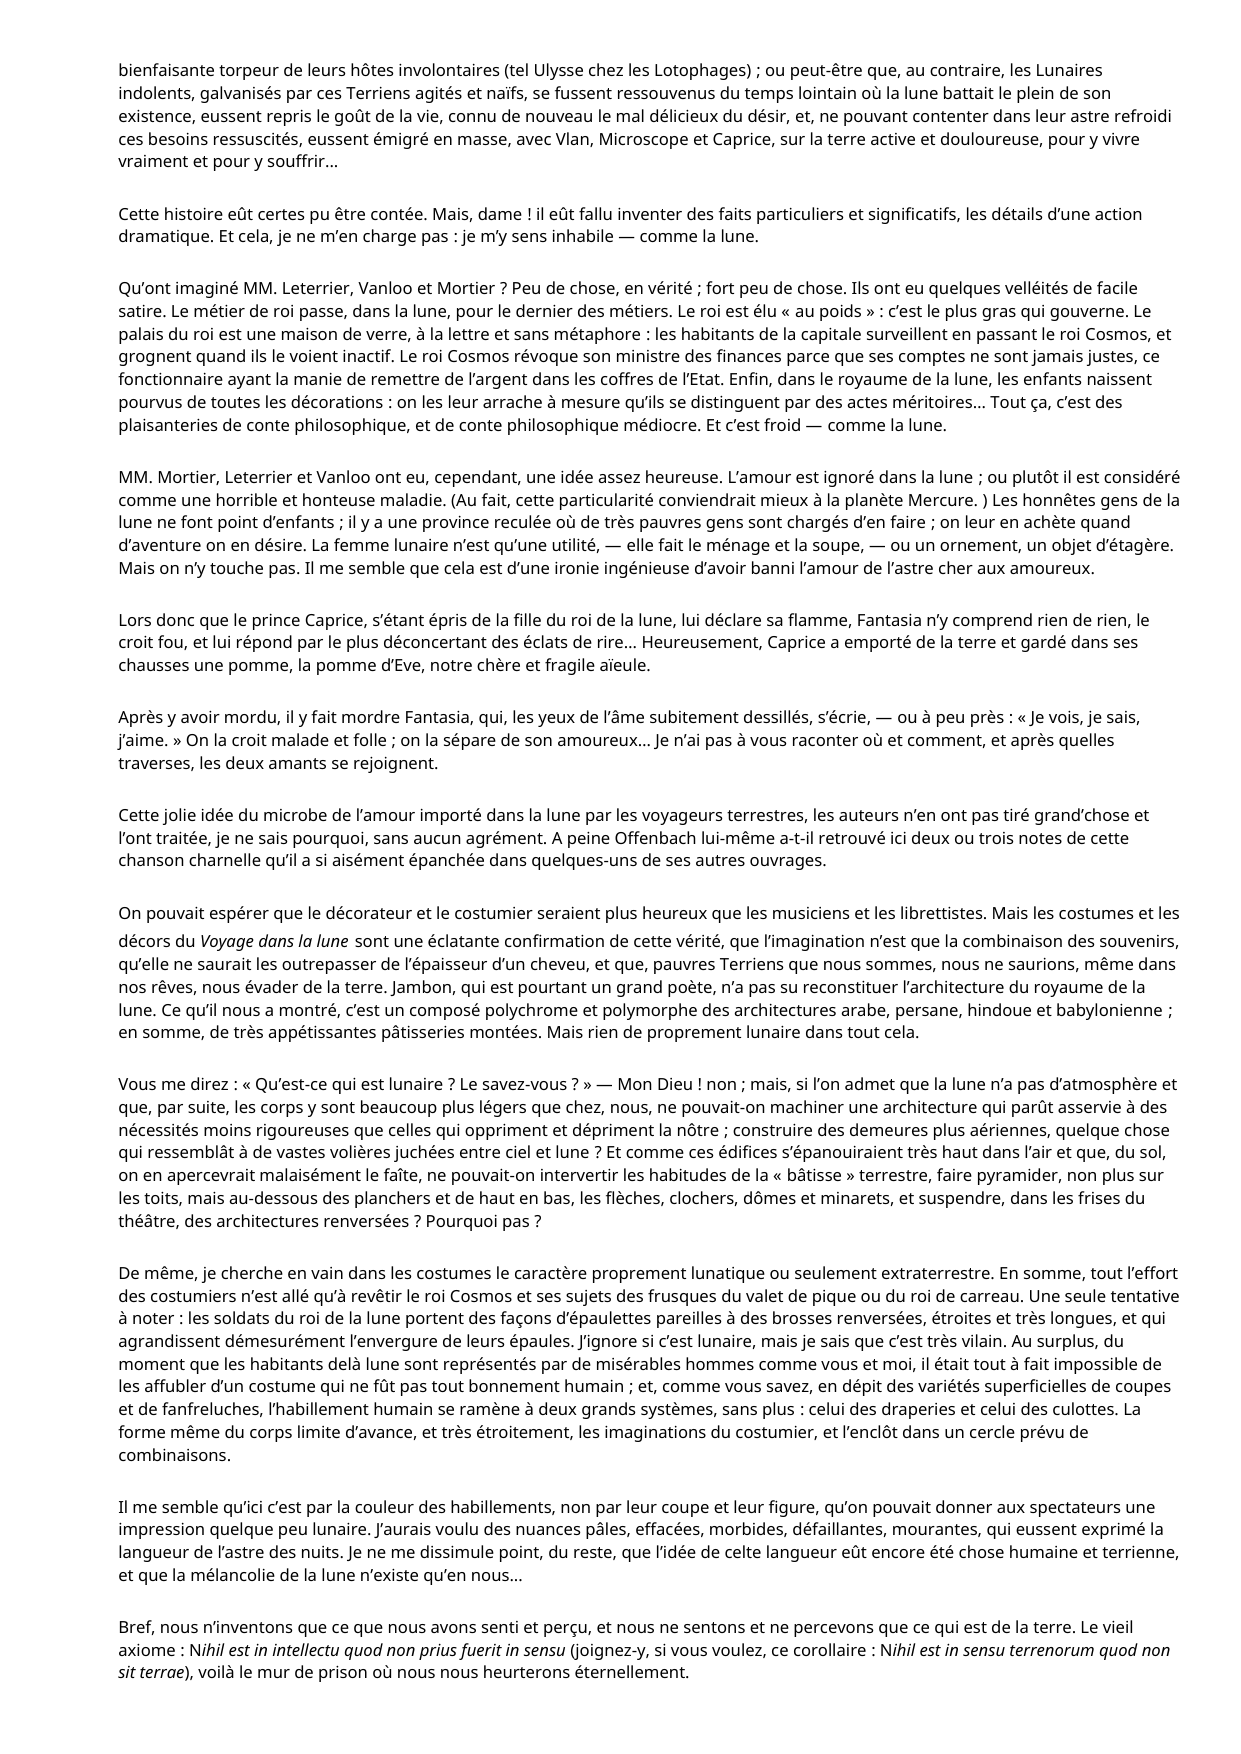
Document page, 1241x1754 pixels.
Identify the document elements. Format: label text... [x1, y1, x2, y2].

text bienfaisante torpeur de leurs hôtes involontaires (tel Ulysse chez les Lotophages) ; ou peut-être que, au contraire, les Lunaires indolents, galvanisés par ces Terriens agités et naïfs, se fussent ressouvenus du temps lointain où la lune battait le plein de son existence, eussent repris le goût de la vie, connu de nouveau le mal délicieux du désir, et, ne pouvant contenter dans leur astre refroidi ces besoins ressuscités, eussent émigré en masse, avec Vlan, Microscope et Caprice, sur la terre active et douloureuse, pour y vivre vraiment et pour y souffrir... [118, 59, 1181, 173]
text Cette histoire eût certes pu être contée. Mais, dame ! il eût fallu inventer des faits particuliers et significatifs, les détails d’une action dramatique. Et cela, je ne m’en charge pas : je m’y sens inhabile — comme la lune. [118, 202, 1181, 247]
text Lors donc que le prince Caprice, s’étant épris de la fille du roi de la lune, lui déclare sa flamme, Fantasia n’y comprend rien de rien, le croit fou, et lui répond par le plus déconcertant des éclats de rire… Heureusement, Caprice a emporté de la terre et gardé dans ses chausses une pomme, la pomme d’Eve, notre chère et fragile aïeule. [118, 608, 1181, 677]
text Vous me direz : « Qu’est-ce qui est lunaire ? Le savez-vous ? » — Mon Dieu ! non ; mais, si l’on admet que la lune n’a pas d’atmosphère et que, par suite, les corps y sont beaucoup plus légers que chez, nous, ne pouvait-on machiner une architecture qui parût asservie à des nécessités moins rigoureuses que celles qui oppriment et dépriment la nôtre ; construire des demeures plus aériennes, quelque chose qui ressemblât à de vastes volières juchées entre ciel et lune ? Et comme ces édifices s’épanouiraient très haut dans l’air et que, du sol, on en apercevrait malaisément le faîte, ne pouvait-on intervertir les habitudes de la « bâtisse » terrestre, faire pyramider, non plus sur les toits, mais au-dessous des planchers et de haut en bas, les flèches, clochers, dômes et minarets, et suspendre, dans les frises du théâtre, des architectures renversées ? Pourquoi pas ? [118, 1073, 1181, 1232]
text Bref, nous n’inventons que ce que nous avons senti et perçu, et nous ne sentons et ne percevons que ce qui est de la terre. Le vieil axiome : Nihil est in intellectu quod non prius fuerit in sensu (joignez-y, si vous voulez, ce corollaire : Nihil est in sensu terrenorum quod non sit terrae), voilà le mur de prison où nous nous heurterons éternellement. [118, 1616, 1181, 1684]
text Après y avoir mordu, il y fait mordre Fantasia, qui, les yeux de l’âme subitement dessillés, s’écrie, — ou à peu près : « Je vois, je sais, j’aime. » On la croit malade et folle ; on la sépare de son amoureux… Je n’ai pas à vous raconter où et comment, et après quelles traverses, les deux amants se rejoignent. [118, 706, 1181, 774]
text On pouvait espérer que le décorateur et le costumier seraient plus heureux que les musiciens et les librettistes. Mais les costumes et les décors du Voyage dans la lune sont une éclatante confirmation de cette vérité, que l’imagination n’est que la combinaison des souvenirs, qu’elle ne saurait les outrepasser de l’épaisseur d’un cheveu, et que, pauvres Terriens que nous sommes, nous ne saurions, même dans nos rêves, nous évader de la terre. Jambon, qui est pourtant un grand poète, n’a pas su reconstituer l’architecture du royaume de la lune. Ce qu’il nous a montré, c’est un composé polychrome et polymorphe des architectures arabe, persane, hindoue et babylonienne ; en somme, de très appétissantes pâtisseries montées. Mais rien de proprement lunaire dans tout cela. [118, 901, 1181, 1043]
text MM. Mortier, Leterrier et Vanloo ont eu, cependant, une idée assez heureuse. L’amour est ignoré dans la lune ; ou plutôt il est considéré comme une horrible et honteuse maladie. (Au fait, cette particularité conviendrait mieux à la planète Mercure. ) Les honnêtes gens de la lune ne font point d’enfants ; il y a une province reculée où de très pauvres gens sont chargés d’en faire ; on leur en achète quand d’aventure on en désire. La femme lunaire n’est qu’une utilité, — elle fait le ménage et la soupe, — ou un ornement, un objet d’étagère. Mais on n’y touche pas. Il me semble que cela est d’une ironie ingénieuse d’avoir banni l’amour de l’astre cher aux amoureux. [118, 465, 1181, 579]
text Qu’ont imaginé MM. Leterrier, Vanloo et Mortier ? Peu de chose, en vérité ; fort peu de chose. Ils ont eu quelques velléités de facile satire. Le métier de roi passe, dans la lune, pour le dernier des métiers. Le roi est élu « au poids » : c’est le plus gras qui gouverne. Le palais du roi est une maison de verre, à la lettre et sans métaphore : les habitants de la capitale surveillent en passant le roi Cosmos, et grognent quand ils le voient inactif. Le roi Cosmos révoque son ministre des finances parce que ses comptes ne sont jamais justes, ce fonctionnaire ayant la manie de remettre de l’argent dans les coffres de l’Etat. Enfin, dans le royaume de la lune, les enfants naissent pourvus de toutes les décorations : on les leur arrache à mesure qu’ils se distinguent par des actes méritoires… Tout ça, c’est des plaisanteries de conte philosophique, et de conte philosophique médiocre. Et c’est froid — comme la lune. [118, 277, 1181, 436]
text De même, je cherche en vain dans les costumes le caractère proprement lunatique ou seulement extraterrestre. En somme, tout l’effort des costumiers n’est allé qu’à revêtir le roi Cosmos et ses sujets des frusques du valet de pique ou du roi de carreau. Une seule tentative à noter : les soldats du roi de la lune portent des façons d’épaulettes pareilles à des brosses renversées, étroites et très longues, et qui agrandissent démesurément l’envergure de leurs épaules. J’ignore si c’est lunaire, mais je sais que c’est très vilain. Au surplus, du moment que les habitants delà lune sont représentés par de misérables hommes comme vous et moi, il était tout à fait impossible de les affubler d’un costume qui ne fût pas tout bonnement humain ; et, comme vous savez, en dépit des variétés superficielles de coupes et de fanfreluches, l’habillement humain se ramène à deux grands systèmes, sans plus : celui des draperies et celui des culottes. La forme même du corps limite d’avance, et très étroitement, les imaginations du costumier, et l’enclôt dans un cercle prévu de combinaisons. [118, 1261, 1181, 1466]
text Il me semble qu’ici c’est par la couleur des habillements, non par leur coupe et leur figure, qu’on pouvait donner aux spectateurs une impression quelque peu lunaire. J’aurais voulu des nuances pâles, effacées, morbides, défaillantes, mourantes, qui eussent exprimé la langueur de l’astre des nuits. Je ne me dissimule point, du reste, que l’idée de celte langueur eût encore été chose humaine et terrienne, et que la mélancolie de la lune n’existe qu’en nous... [118, 1495, 1181, 1586]
text Cette jolie idée du microbe de l’amour importé dans la lune par les voyageurs terrestres, les auteurs n’en ont pas tiré grand’chose et l’ont traitée, je ne sais pourquoi, sans aucun agrément. A peine Offenbach lui-même a-t-il retrouvé ici deux ou trois notes de cette chanson charnelle qu’il a si aisément épanchée dans quelques-uns de ses autres ouvrages. [118, 804, 1181, 872]
